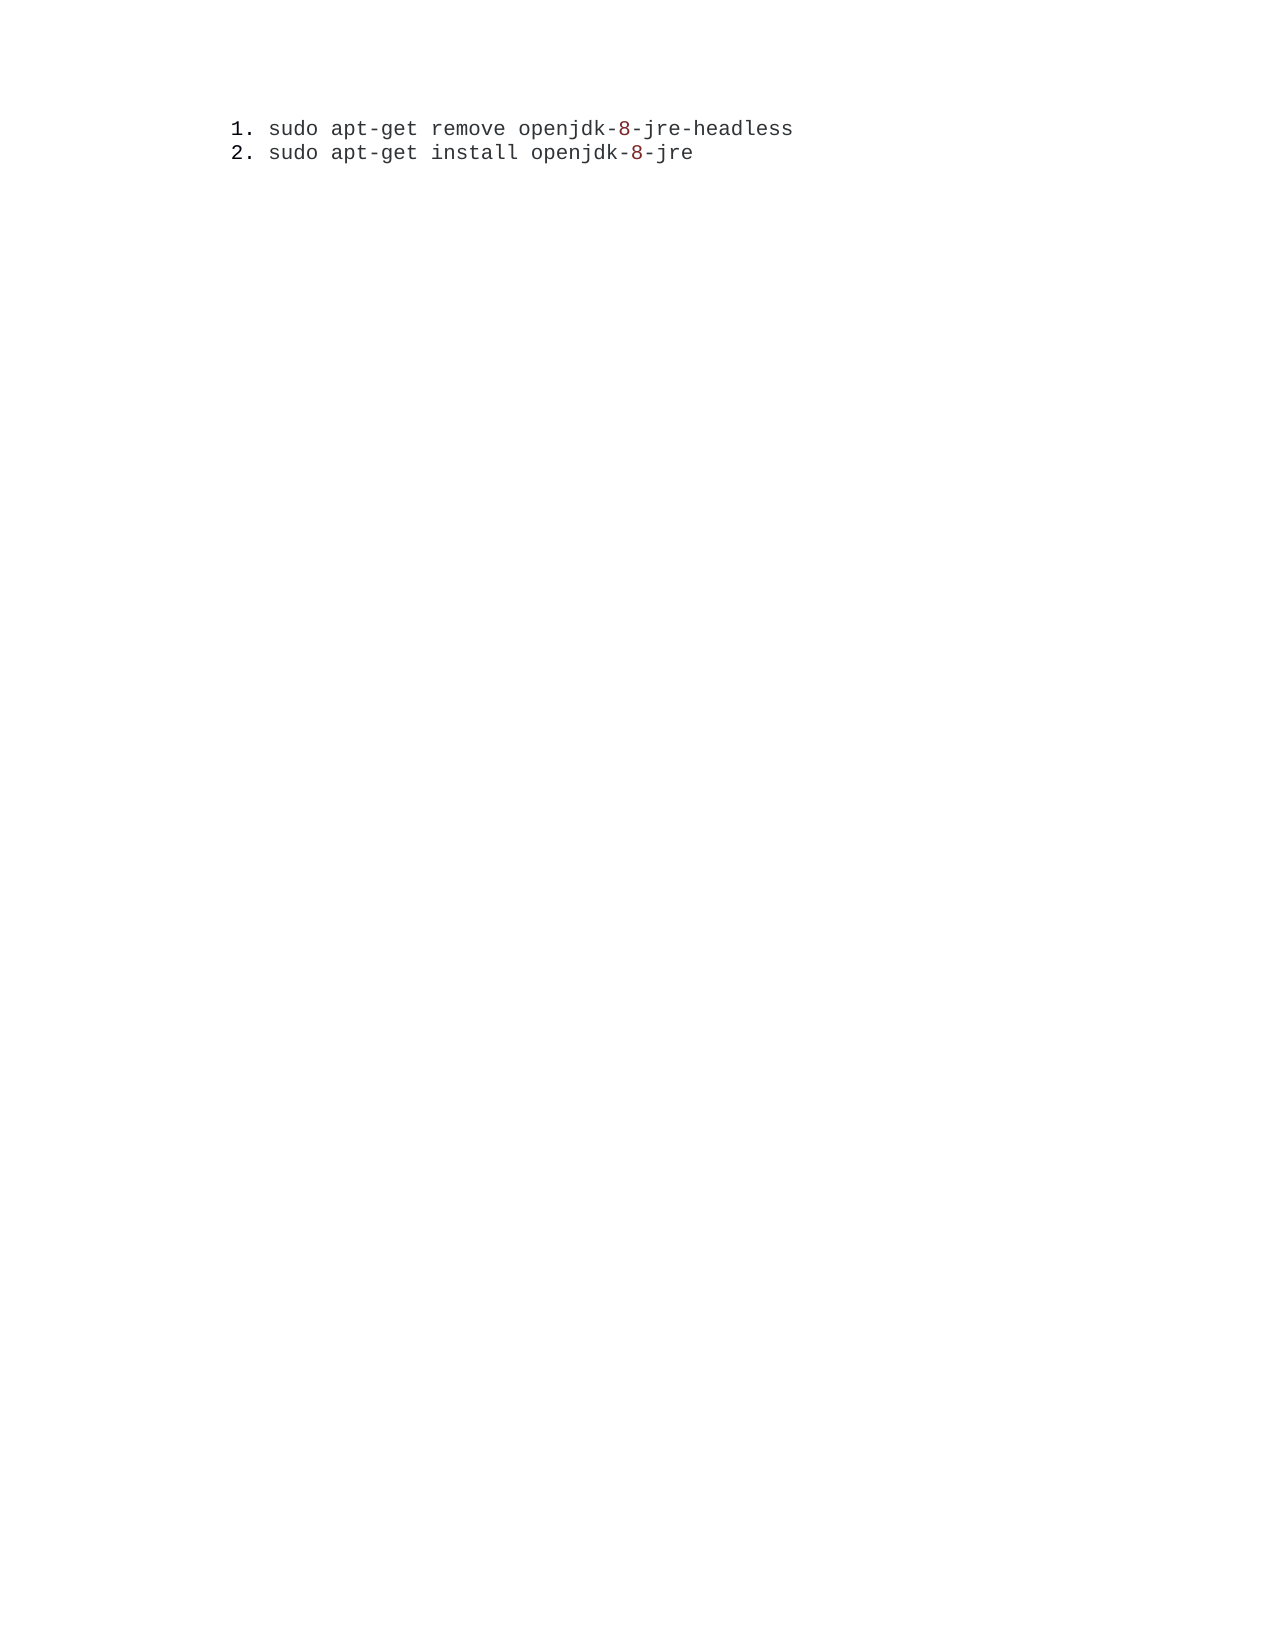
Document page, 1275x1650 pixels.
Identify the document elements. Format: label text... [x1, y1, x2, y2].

list sudo apt-get remove openjdk-8-jre-headless [231, 118, 1157, 142]
list sudo apt-get install openjdk-8-jre [231, 142, 1157, 165]
